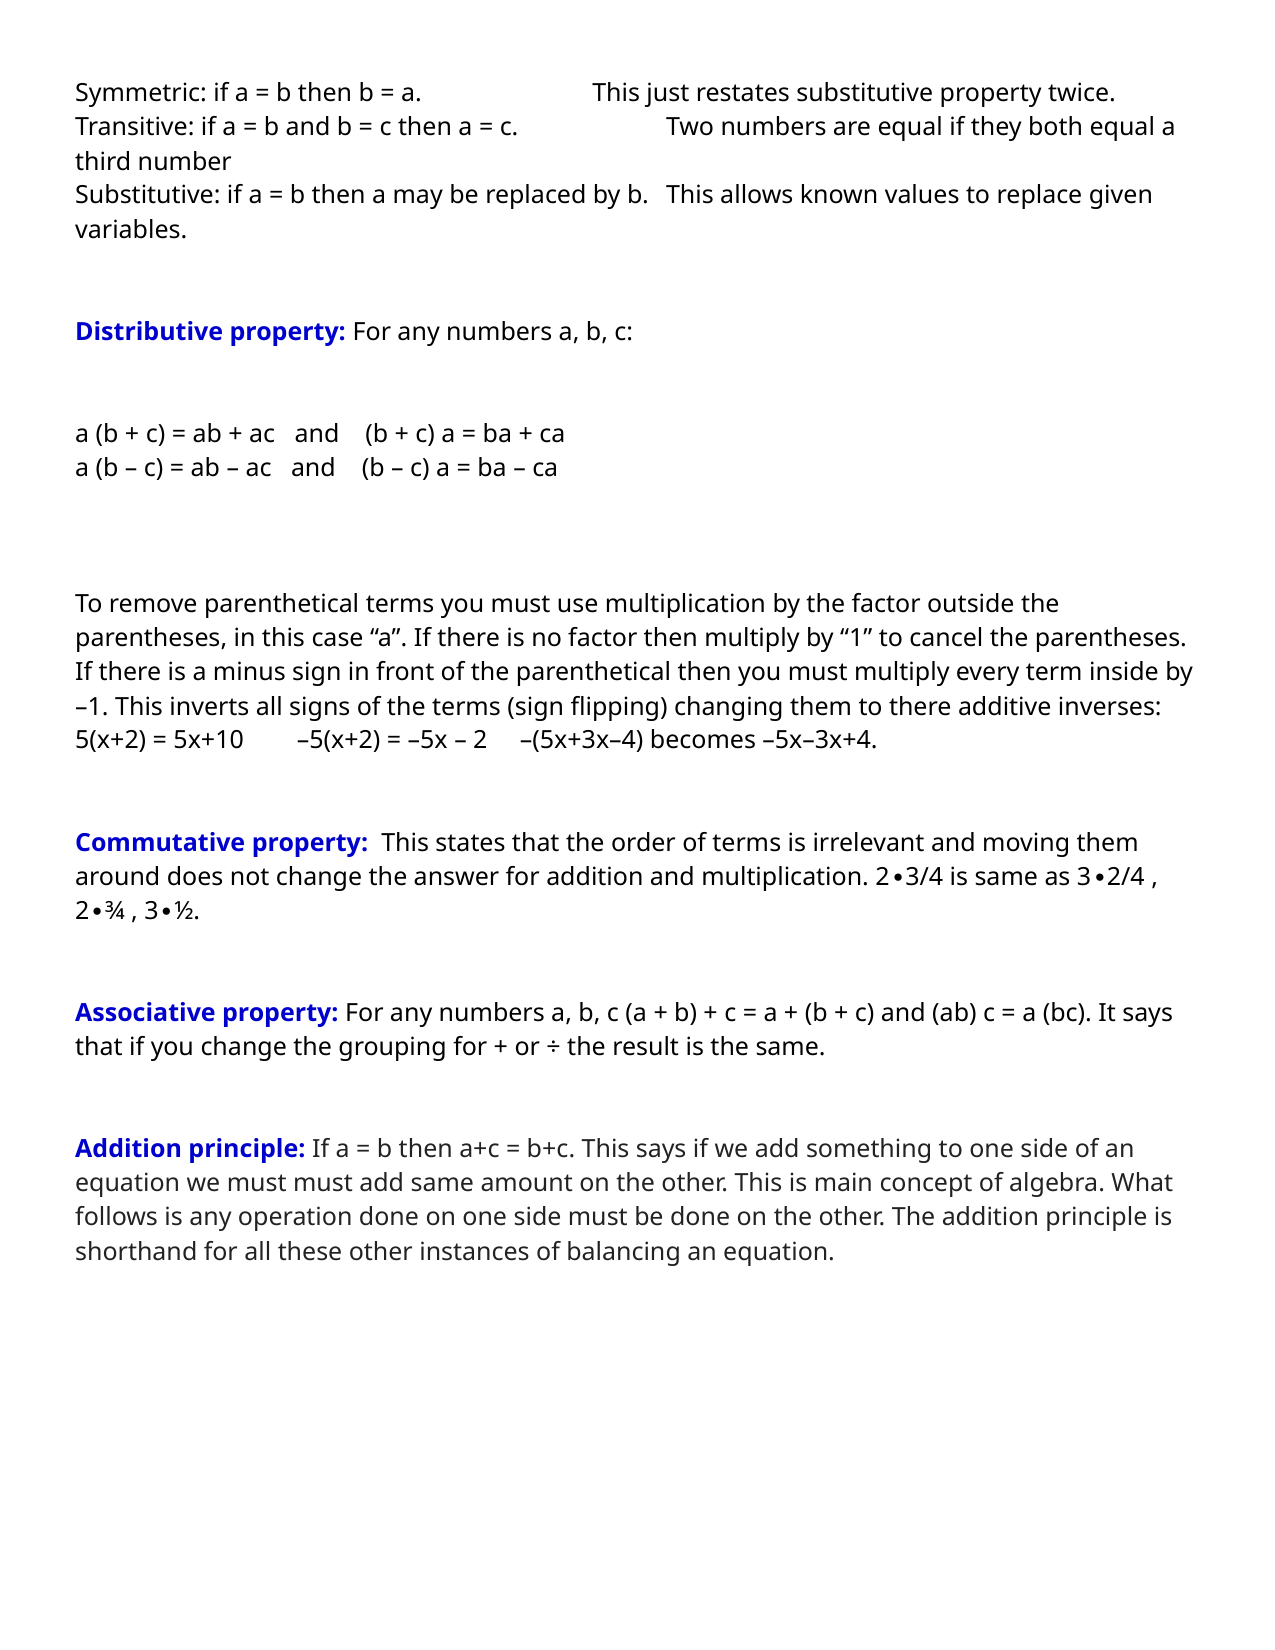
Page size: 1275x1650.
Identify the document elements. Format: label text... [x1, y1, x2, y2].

text a (b – c) = ab – ac and (b – c) a = ba – ca [75, 450, 1200, 484]
text Transitive: if a = b and b = c then a = c. Two numbers are equal if they both equal a third number [75, 109, 1200, 177]
text Commutative property: This states that the order of terms is irrelevant and moving them around does not change the answer for addition and multiplication. 2∙3/4 is same as 3∙2/4 , 2∙¾ , 3∙½. [75, 824, 1200, 927]
text Addition principle: If a = b then a+c = b+c. This says if we add something to one side of an equation we must must add same amount on the other. This is main concept of algebra. What follows is any operation done on one side must be done on the other. The addition principle is shorthand for all these other instances of balancing an equation. [75, 1131, 1200, 1267]
text Substitutive: if a = b then a may be replaced by b. This allows known values to replace given variables. [75, 177, 1200, 245]
text Symmetric: if a = b then b = a. This just restates substitutive property twice. [75, 75, 1200, 109]
text Associative property: For any numbers a, b, c (a + b) + c = a + (b + c) and (ab) c = a (bc). It says that if you change the grouping for + or ÷ the result is the same. [75, 995, 1200, 1063]
text Distributive property: For any numbers a, b, c: [75, 313, 1200, 347]
text To remove parenthetical terms you must use multiplication by the factor outside the parentheses, in this case “a”. If there is no factor then multiply by “1” to cancel the parentheses. If there is a minus sign in front of the parenthetical then you must multiply every term inside by –1. This inverts all signs of the terms (sign flipping) changing them to there additive inverses: 5(x+2) = 5x+10 –5(x+2) = –5x – 2 –(5x+3x–4) becomes –5x–3x+4. [75, 586, 1200, 756]
text a (b + c) = ab + ac and (b + c) a = ba + ca [75, 416, 1200, 450]
